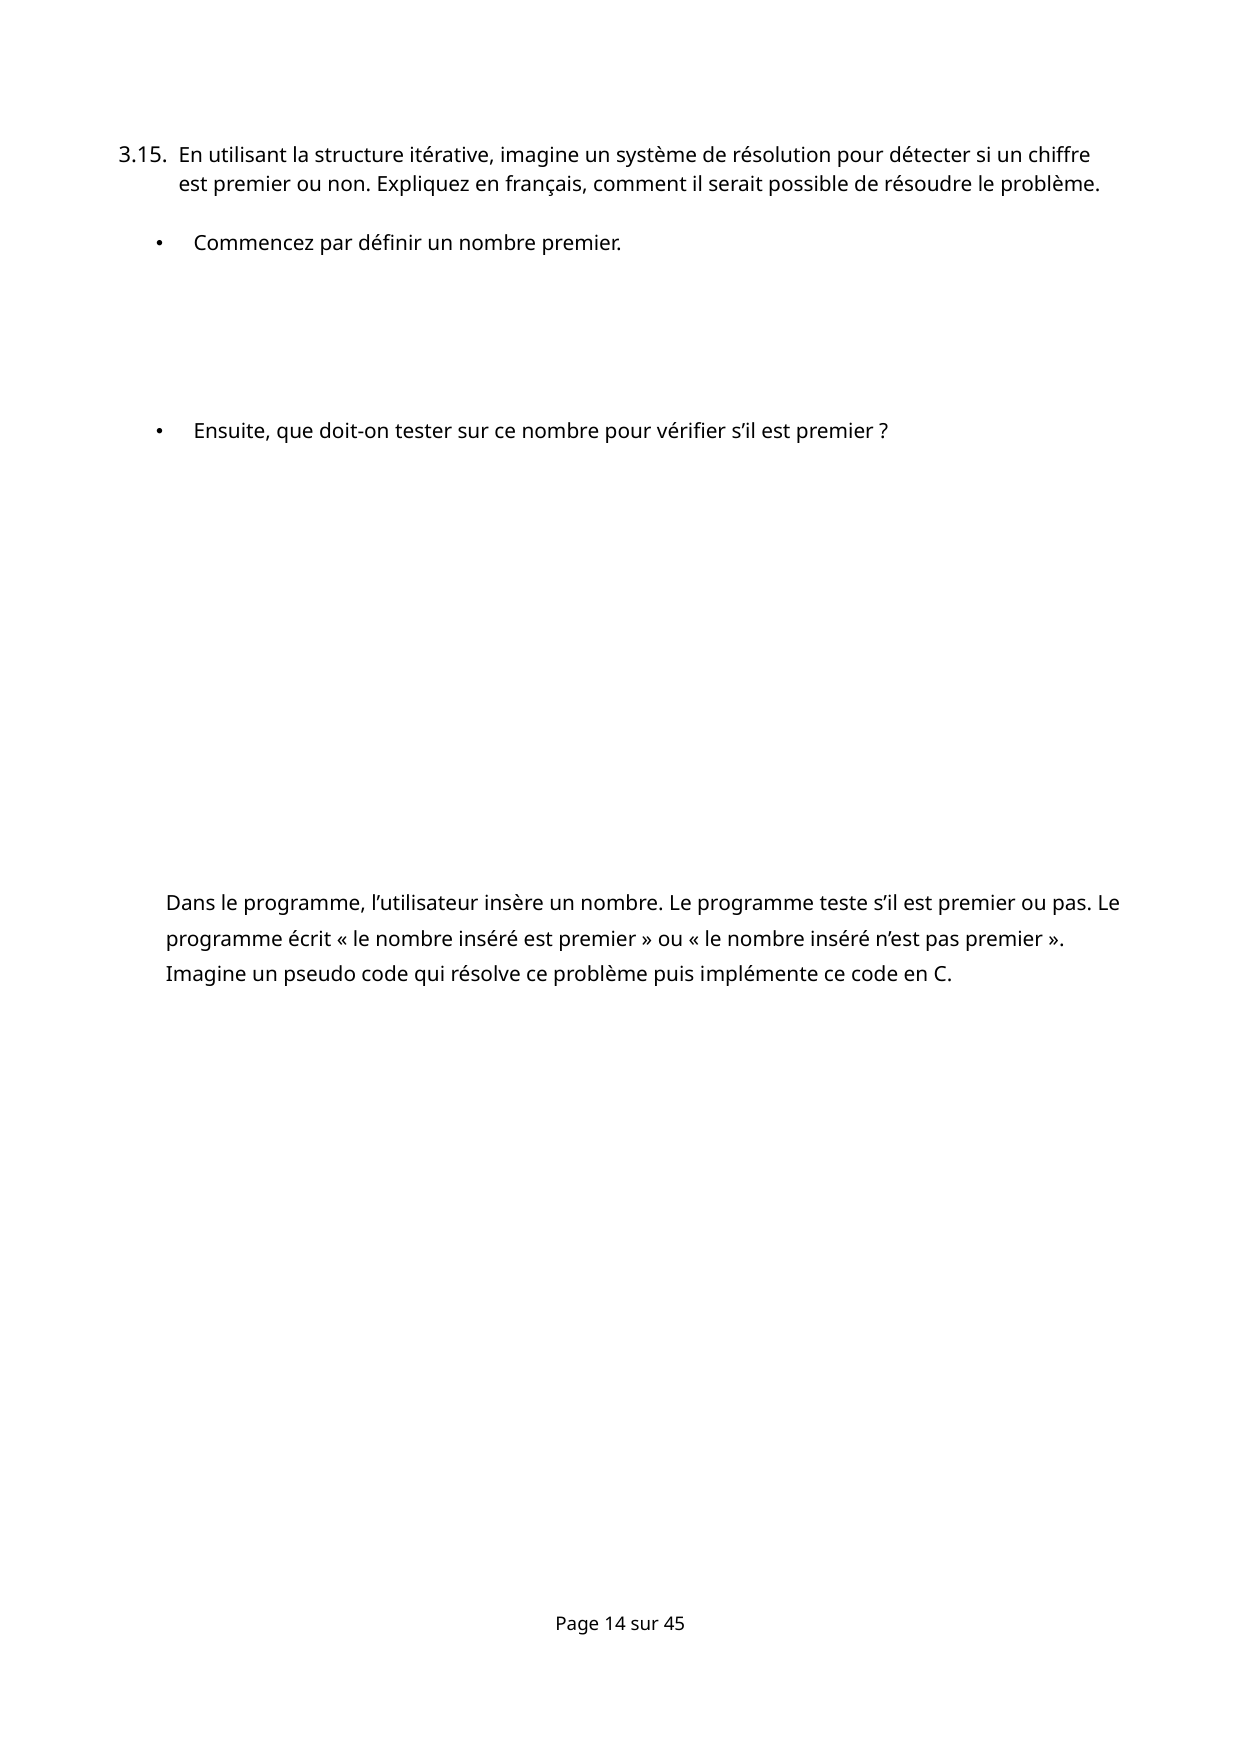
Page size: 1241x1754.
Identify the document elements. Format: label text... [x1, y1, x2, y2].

list Commencez par définir un nombre premier. [156, 222, 1122, 257]
subtitle En utilisant la structure itérative, imagine un système de résolution pour détecter si un chiffre est premier ou non. Expliquez en français, comment il serait possible de résoudre le problème. [118, 139, 1122, 197]
text Dans le programme, l’utilisateur insère un nombre. Le programme teste s’il est premier ou pas. Le programme écrit « le nombre inséré est premier » ou « le nombre inséré n’est pas premier ». Imagine un pseudo code qui résolve ce problème puis implémente ce code en C. [166, 882, 1122, 988]
list Ensuite, que doit-on tester sur ce nombre pour vérifier s’il est premier ? [156, 410, 1122, 446]
